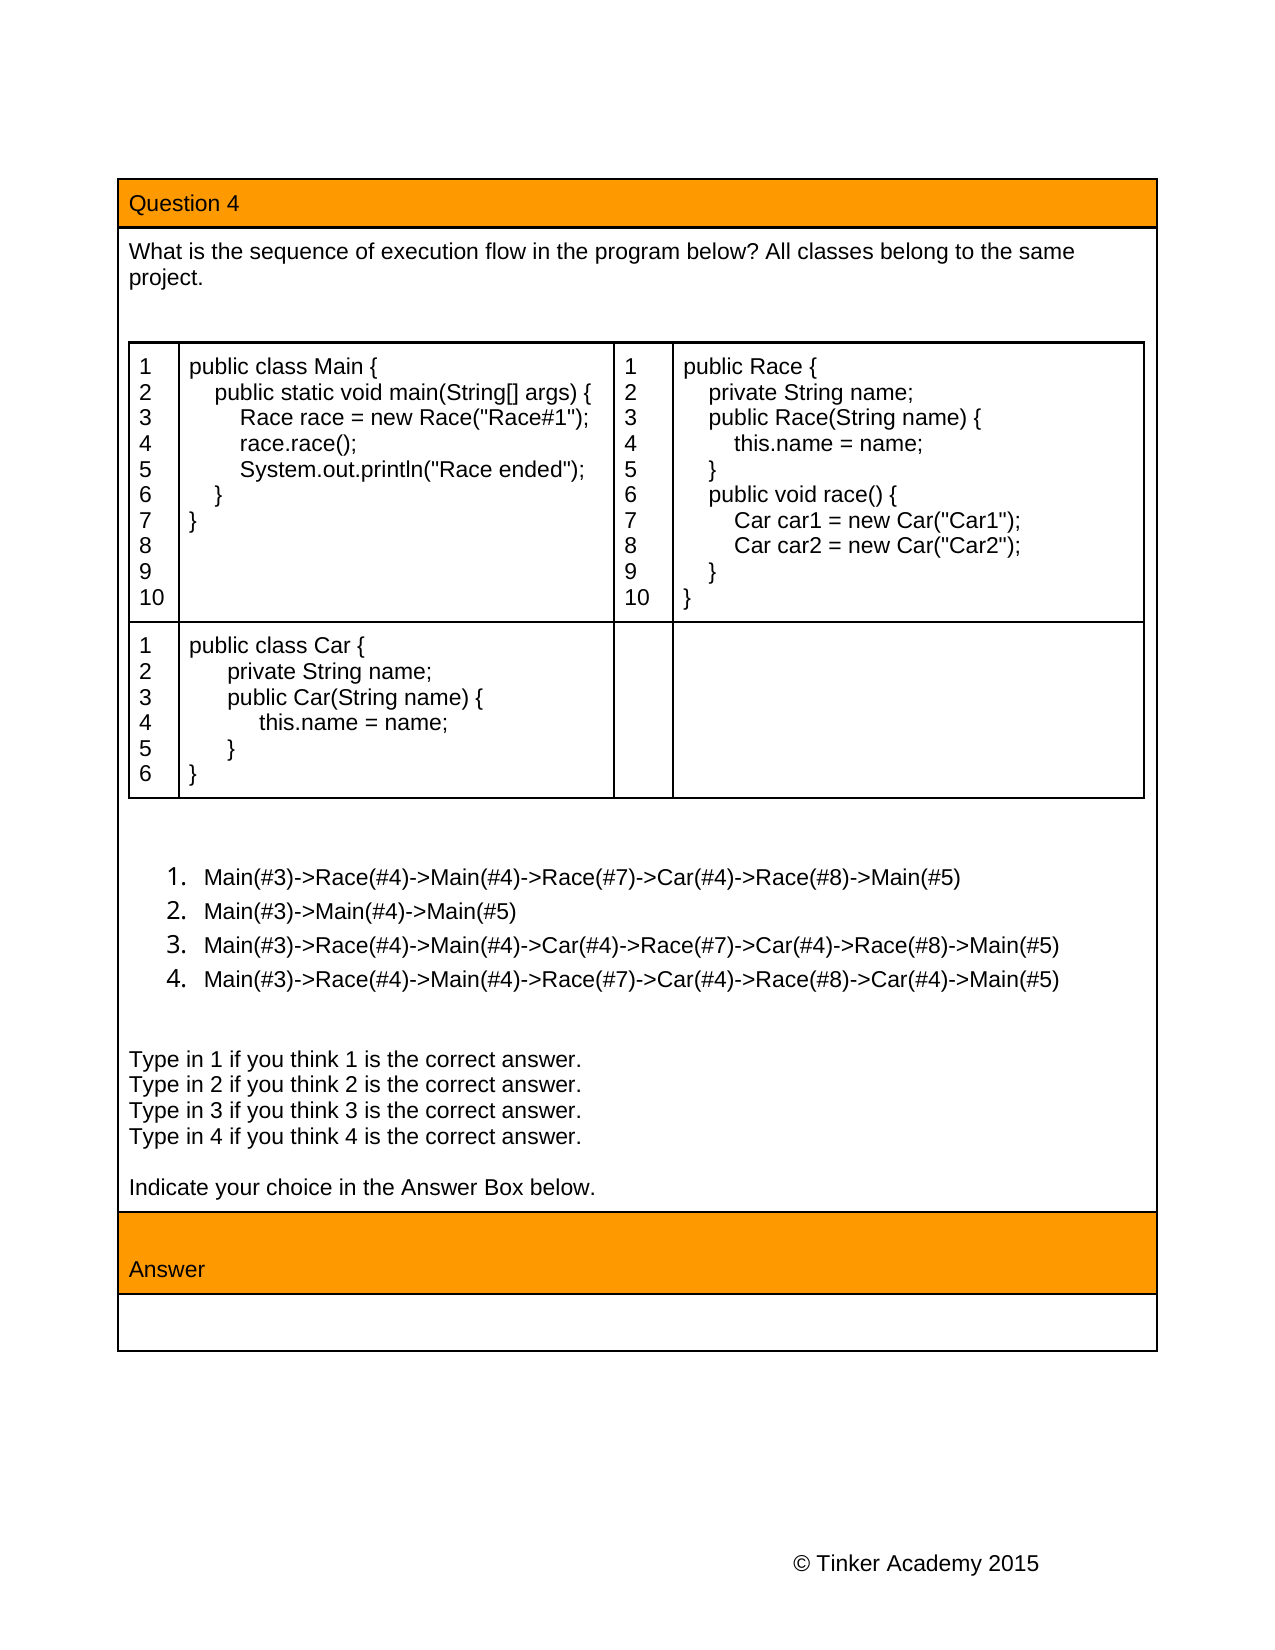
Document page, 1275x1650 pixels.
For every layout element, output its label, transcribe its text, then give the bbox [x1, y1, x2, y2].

table_header 1 2 3 4 5 6 7 8 9 10 [615, 344, 672, 621]
table_header public Race { private String name; public Race(String name) { this.name = name; } public void race() { Car car1 = new Car("Car1"); Car car2 = new Car("Car2"); } } [674, 344, 1143, 621]
table_header public class Main { public static void main(String[] args) { Race race = new Race("Race#1"); race.race(); System.out.println("Race ended"); } } [180, 344, 613, 621]
table_cell Answer [119, 1213, 1156, 1293]
table_cell What is the sequence of execution flow in the program below? All classes belong to the same project. Main(#3)->Race(#4)->Main(#4)->Race(#7)->Car(#4)->Race(#8)->Main(#5) Main(#3)->Main(#4)->Main(#5) Main(#3)->Race(#4)->Main(#4)->Car(#4)->Race(#7)->Car(#4)->Race(#8)->Main(#5) Main(#3)->Race(#4)->Main(#4)->Race(#7)->Car(#4)->Race(#8)->Car(#4)->Main(#5) Type in 1 if you think 1 is the correct answer. Type in 2 if you think 2 is the correct answer. Type in 3 if you think 3 is the correct answer. Type in 4 if you think 4 is the correct answer. Indicate your choice in the Answer Box below. [119, 229, 1156, 1211]
table_cell [119, 1295, 1156, 1350]
table_cell 1 2 3 4 5 6 [130, 623, 178, 797]
table_cell [674, 623, 1143, 797]
table_header Question 4 [119, 180, 1156, 226]
table_cell public class Car { private String name; public Car(String name) { this.name = name; } } [180, 623, 613, 797]
table_cell [615, 623, 672, 797]
table_header 1 2 3 4 5 6 7 8 9 10 [130, 344, 178, 621]
